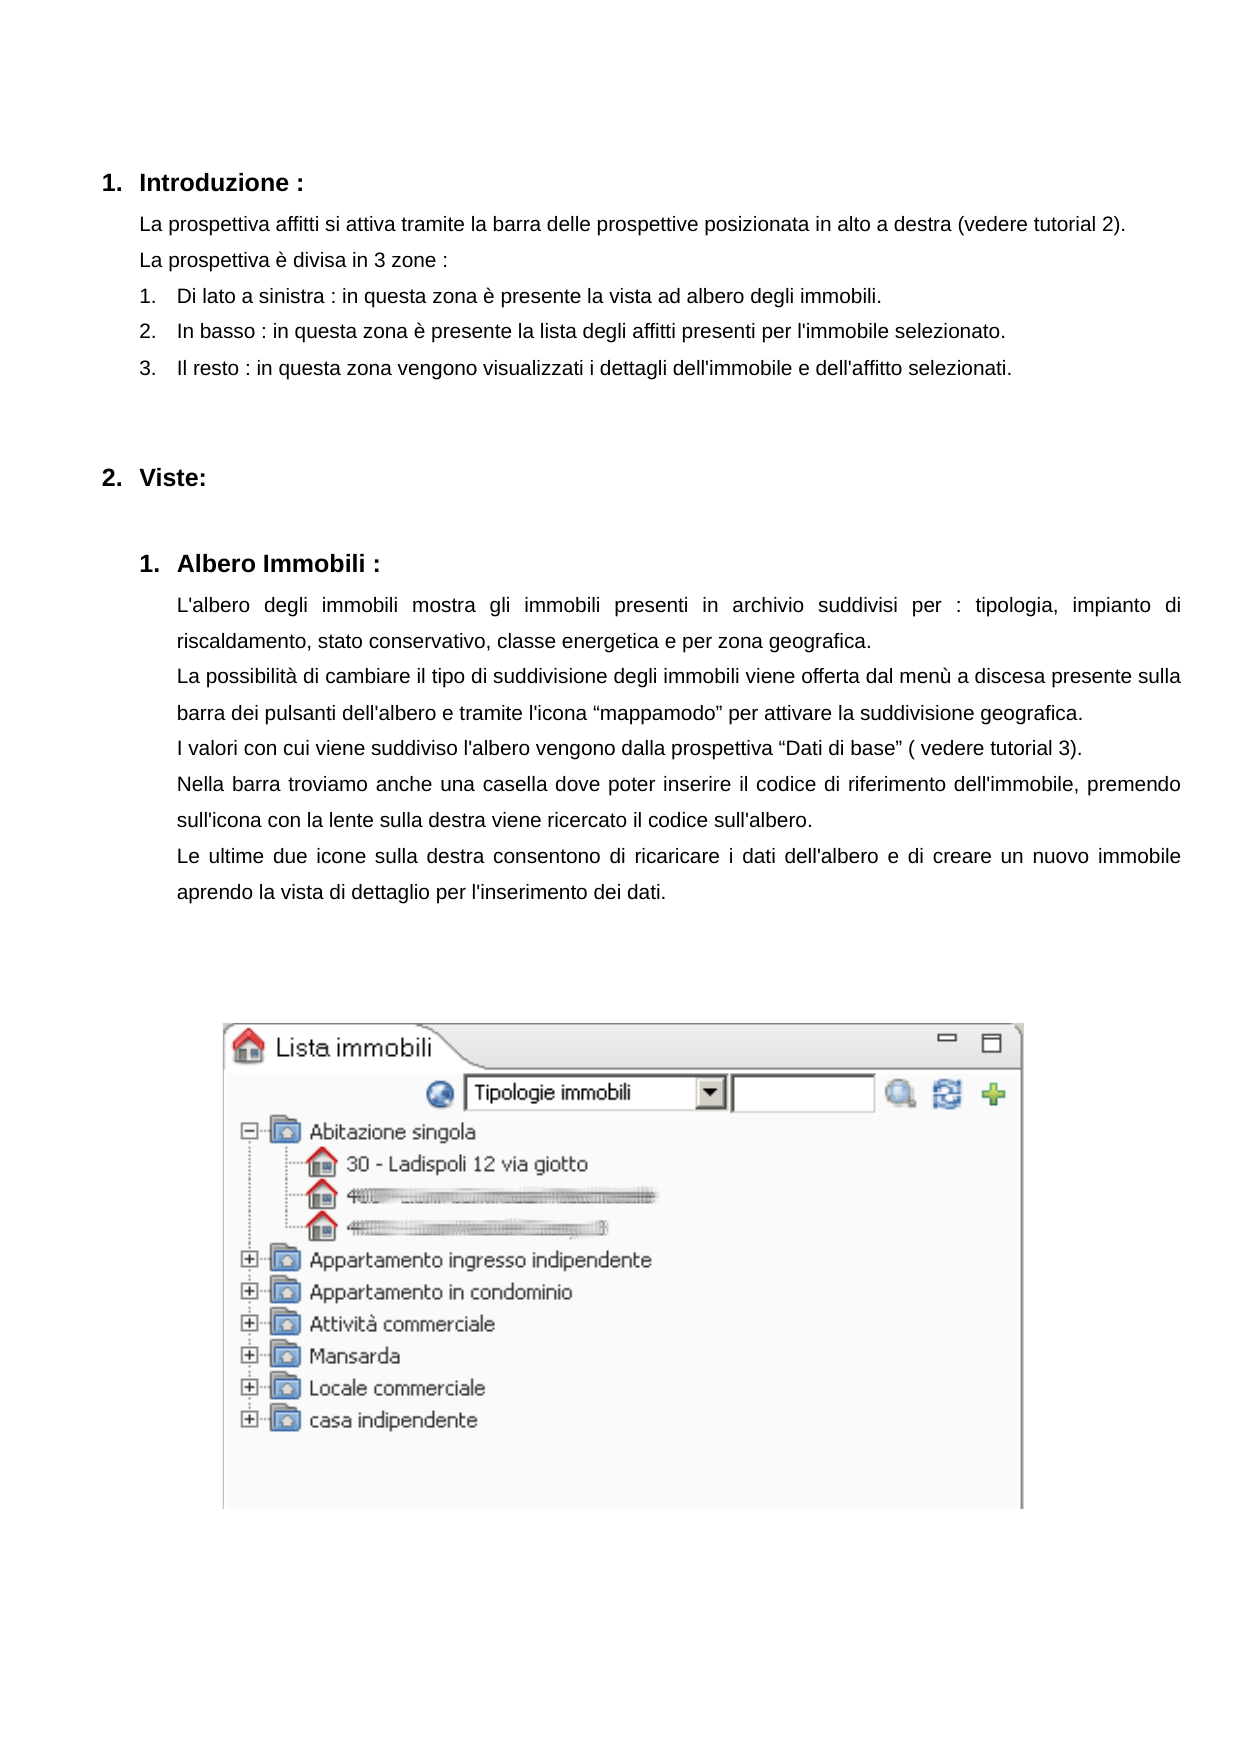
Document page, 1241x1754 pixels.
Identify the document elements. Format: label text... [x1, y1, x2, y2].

list Albero Immobili : [139, 549, 1183, 578]
list In basso : in questa zona è presente la lista degli affitti presenti per l'immobile selezionato. [139, 319, 1183, 343]
list Il resto : in questa zona vengono visualizzati i dettagli dell'immobile e dell'affitto selezionati. [139, 355, 1183, 379]
list Le ultime due icone sulla destra consentono di ricaricare i dati dell'albero e di creare un nuovo immobile aprendo la vista di dettaglio per l'inserimento dei dati. [139, 844, 1183, 904]
list La possibilità di cambiare il tipo di suddivisione degli immobili viene offerta dal menù a discesa presente sulla barra dei pulsanti dell'albero e tramite l'icona “mappamodo” per attivare la suddivisione geografica. [139, 664, 1183, 724]
list Di lato a sinistra : in questa zona è presente la vista ad albero degli immobili. [139, 283, 1183, 307]
list Introduzione : [102, 168, 1183, 197]
list La prospettiva è divisa in 3 zone : [102, 247, 1183, 271]
list I valori con cui viene suddiviso l'albero vengono dalla prospettiva “Dati di base” ( vedere tutorial 3). [139, 736, 1183, 760]
list L'albero degli immobili mostra gli immobili presenti in archivio suddivisi per : tipologia, impianto di riscaldamento, stato conservativo, classe energetica e per zona geografica. [139, 592, 1183, 652]
list La prospettiva affitti si attiva tramite la barra delle prospettive posizionata in alto a destra (vedere tutorial 2). [102, 212, 1183, 236]
picture [222, 1023, 1024, 1509]
list Nella barra troviamo anche una casella dove poter inserire il codice di riferimento dell'immobile, premendo sull'icona con la lente sulla destra viene ricercato il codice sull'albero. [139, 772, 1183, 832]
list Viste: [102, 463, 1183, 492]
